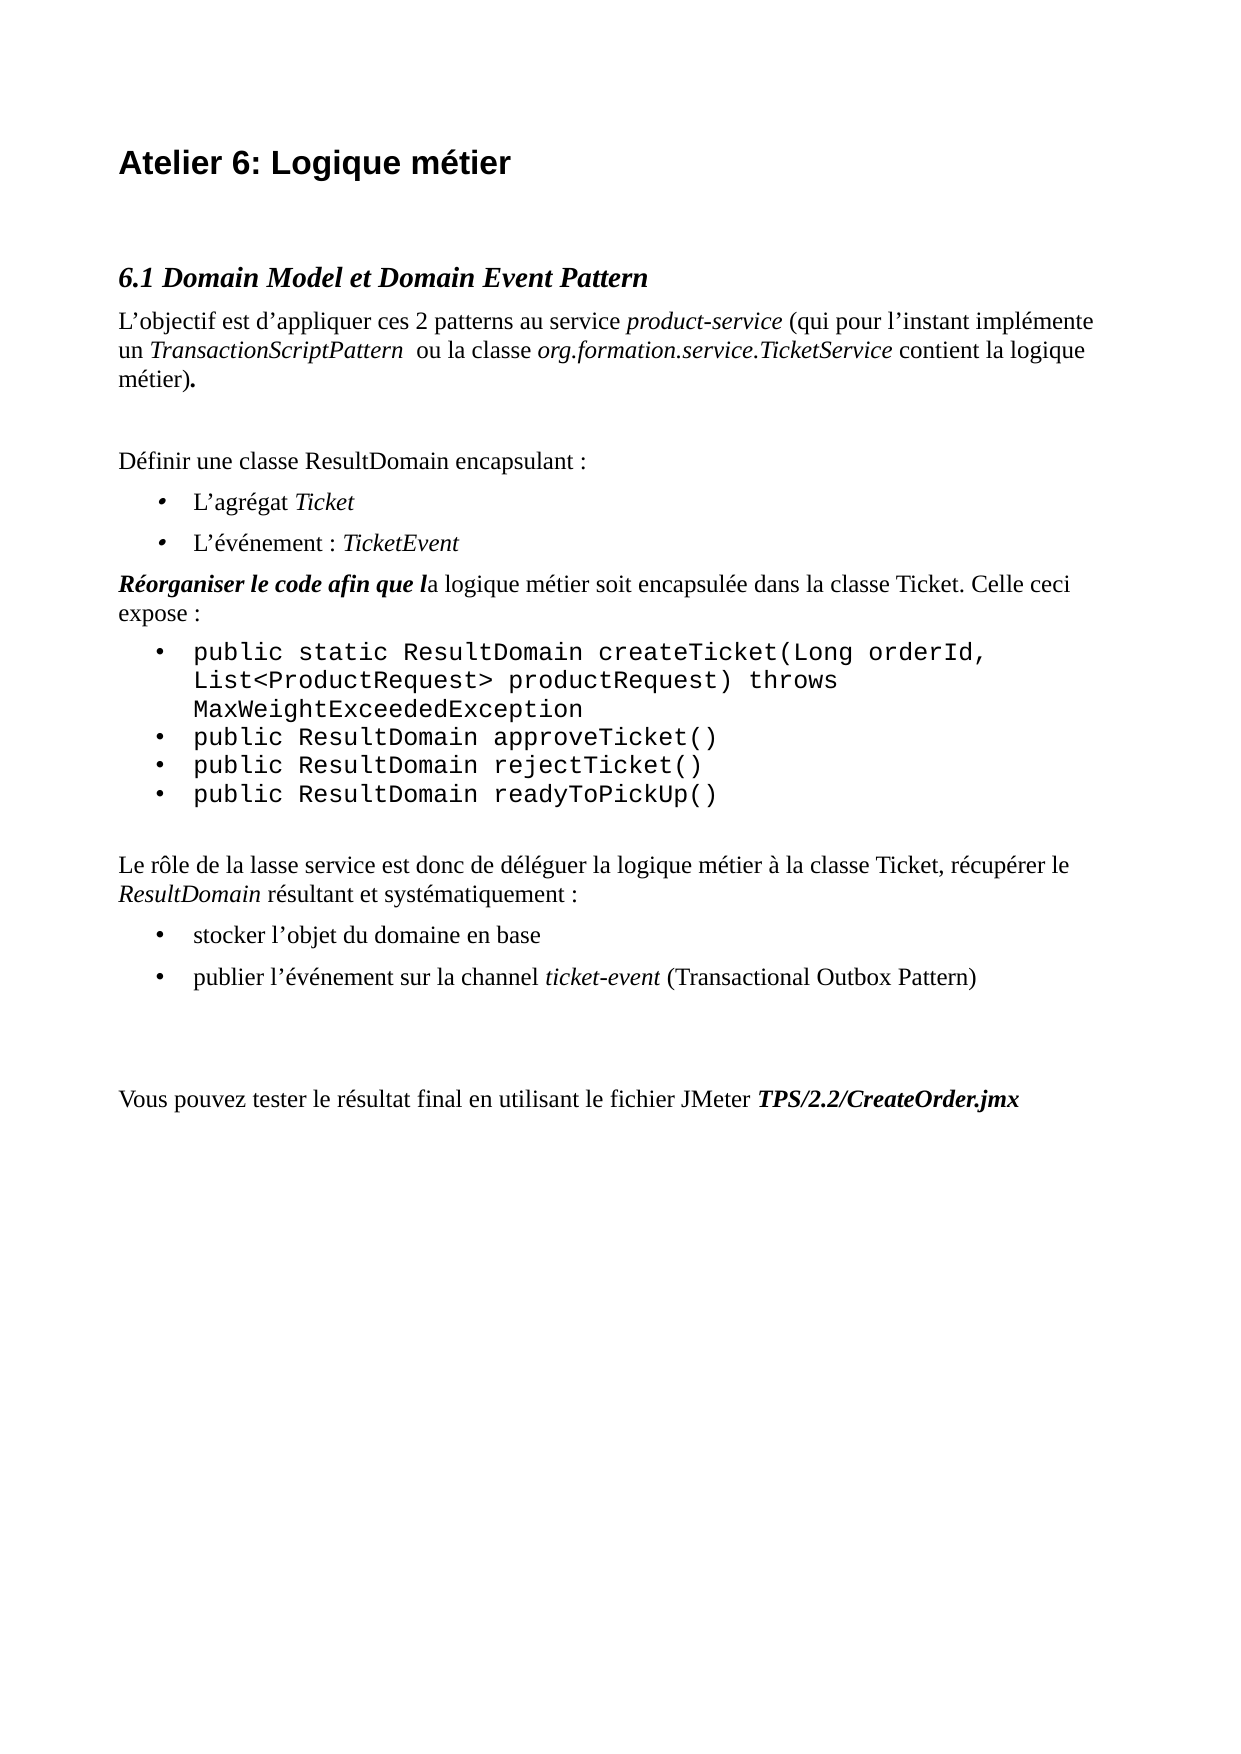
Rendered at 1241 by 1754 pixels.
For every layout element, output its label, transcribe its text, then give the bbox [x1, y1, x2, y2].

text L’objectif est d’appliquer ces 2 patterns au service product-service (qui pour l’instant implémente un TransactionScriptPattern ou la classe org.formation.service.TicketService contient la logique métier). [118, 306, 1122, 392]
list public ResultDomain readyToPickUp() [156, 781, 1122, 809]
list L’agrégat Ticket [156, 487, 1122, 516]
list publier l’événement sur la channel ticket-event (Transactional Outbox Pattern) [156, 962, 1122, 990]
list stocker l’objet du domaine en base [156, 920, 1122, 949]
subtitle Atelier 6: Logique métier [118, 143, 1122, 182]
text Définir une classe ResultDomain encapsulant : [118, 446, 1122, 474]
list public static ResultDomain createTicket(Long orderId, List<ProductRequest> productRequest) throws MaxWeightExceededException [156, 639, 1122, 724]
list L’événement : TicketEvent [156, 528, 1122, 557]
text Vous pouvez tester le résultat final en utilisant le fichier JMeter TPS/2.2/CreateOrder.jmx [118, 1084, 1122, 1113]
list public ResultDomain rejectTicket() [156, 753, 1122, 781]
subtitle 6.1 Domain Model et Domain Event Pattern [118, 260, 1122, 294]
list public ResultDomain approveTicket() [156, 724, 1122, 753]
text Réorganiser le code afin que la logique métier soit encapsulée dans la classe Ticket. Celle ceci expose : [118, 569, 1122, 627]
text Le rôle de la lasse service est donc de déléguer la logique métier à la classe Ticket, récupérer le ResultDomain résultant et systématiquement : [118, 850, 1122, 908]
